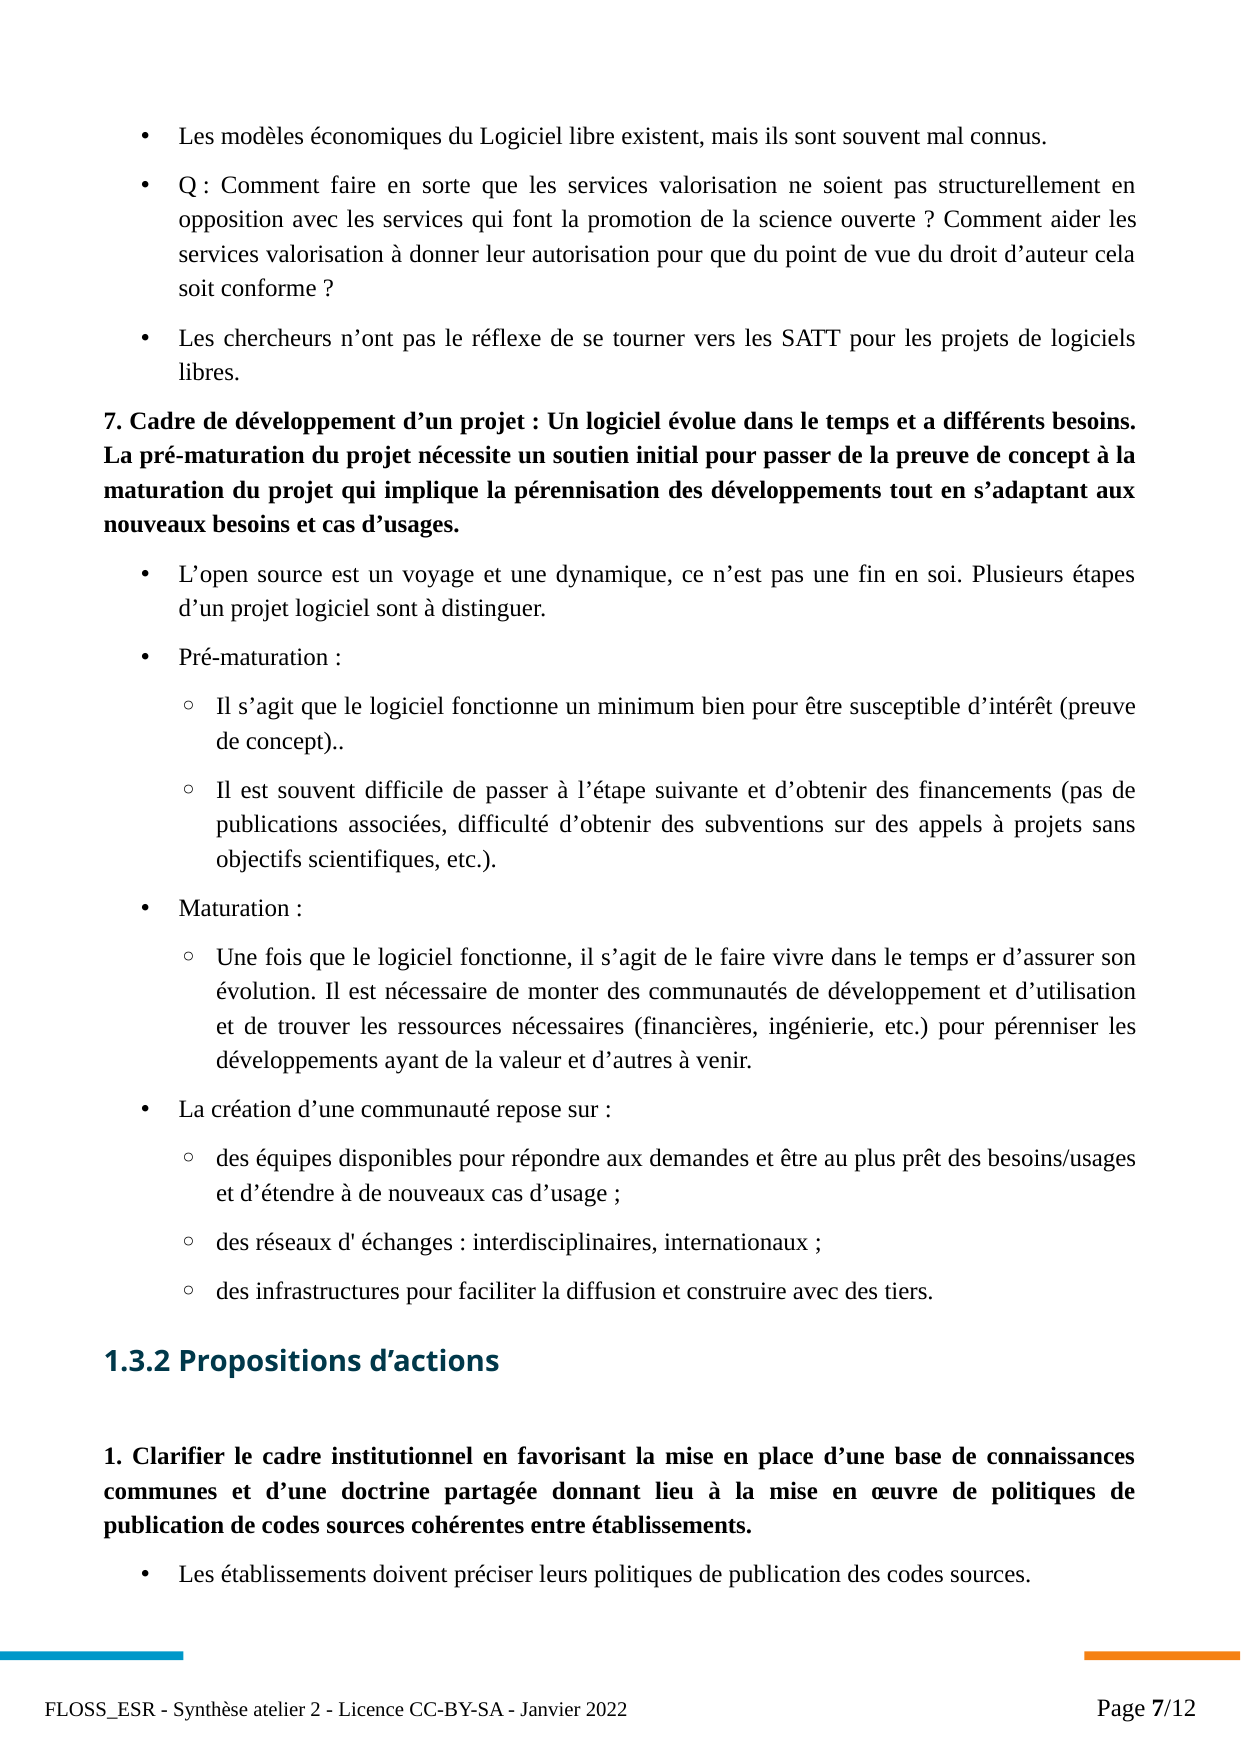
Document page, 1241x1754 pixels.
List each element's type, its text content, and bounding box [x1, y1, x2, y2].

list La création d’une communauté repose sur : [141, 1094, 1137, 1123]
text 1. Clarifier le cadre institutionnel en favorisant la mise en place d’une base de connaissances communes et d’une doctrine partagée donnant lieu à la mise en œuvre de politiques de publication de codes sources cohérentes entre établissements. [103, 1441, 1137, 1539]
list Les modèles économiques du Logiciel libre existent, mais ils sont souvent mal connus. [141, 121, 1137, 150]
list des infrastructures pour faciliter la diffusion et construire avec des tiers. [178, 1276, 1137, 1305]
list des équipes disponibles pour répondre aux demandes et être au plus prêt des besoins/usages et d’étendre à de nouveaux cas d’usage ; [178, 1143, 1137, 1207]
list Q : Comment faire en sorte que les services valorisation ne soient pas structurellement en opposition avec les services qui font la promotion de la science ouverte ? Comment aider les services valorisation à donner leur autorisation pour que du point de vue du droit d’auteur cela soit conforme ? [141, 170, 1137, 302]
list Les établissements doivent préciser leurs politiques de publication des codes sources. [141, 1559, 1137, 1588]
list Il s’agit que le logiciel fonctionne un minimum bien pour être susceptible d’intérêt (preuve de concept).. [178, 691, 1137, 754]
list Pré-maturation : [141, 642, 1137, 671]
subtitle Propositions d’actions [103, 1340, 1137, 1380]
list Une fois que le logiciel fonctionne, il s’agit de le faire vivre dans le temps er d’assurer son évolution. Il est nécessaire de monter des communautés de développement et d’utilisation et de trouver les ressources nécessaires (financières, ingénierie, etc.) pour pérenniser les développements ayant de la valeur et d’autres à venir. [178, 942, 1137, 1074]
list L’open source est un voyage et une dynamique, ce n’est pas une fin en soi. Plusieurs étapes d’un projet logiciel sont à distinguer. [141, 559, 1137, 622]
list Il est souvent difficile de passer à l’étape suivante et d’obtenir des financements (pas de publications associées, difficulté d’obtenir des subventions sur des appels à projets sans objectifs scientifiques, etc.). [178, 775, 1137, 872]
list des réseaux d' échanges : interdisciplinaires, internationaux ; [178, 1227, 1137, 1256]
list Maturation : [141, 893, 1137, 922]
list Les chercheurs n’ont pas le réflexe de se tourner vers les SATT pour les projets de logiciels libres. [141, 323, 1137, 386]
text 7. Cadre de développement d’un projet : Un logiciel évolue dans le temps et a différents besoins. La pré-maturation du projet nécessite un soutien initial pour passer de la preuve de concept à la maturation du projet qui implique la pérennisation des développements tout en s’adaptant aux nouveaux besoins et cas d’usages. [103, 406, 1137, 538]
